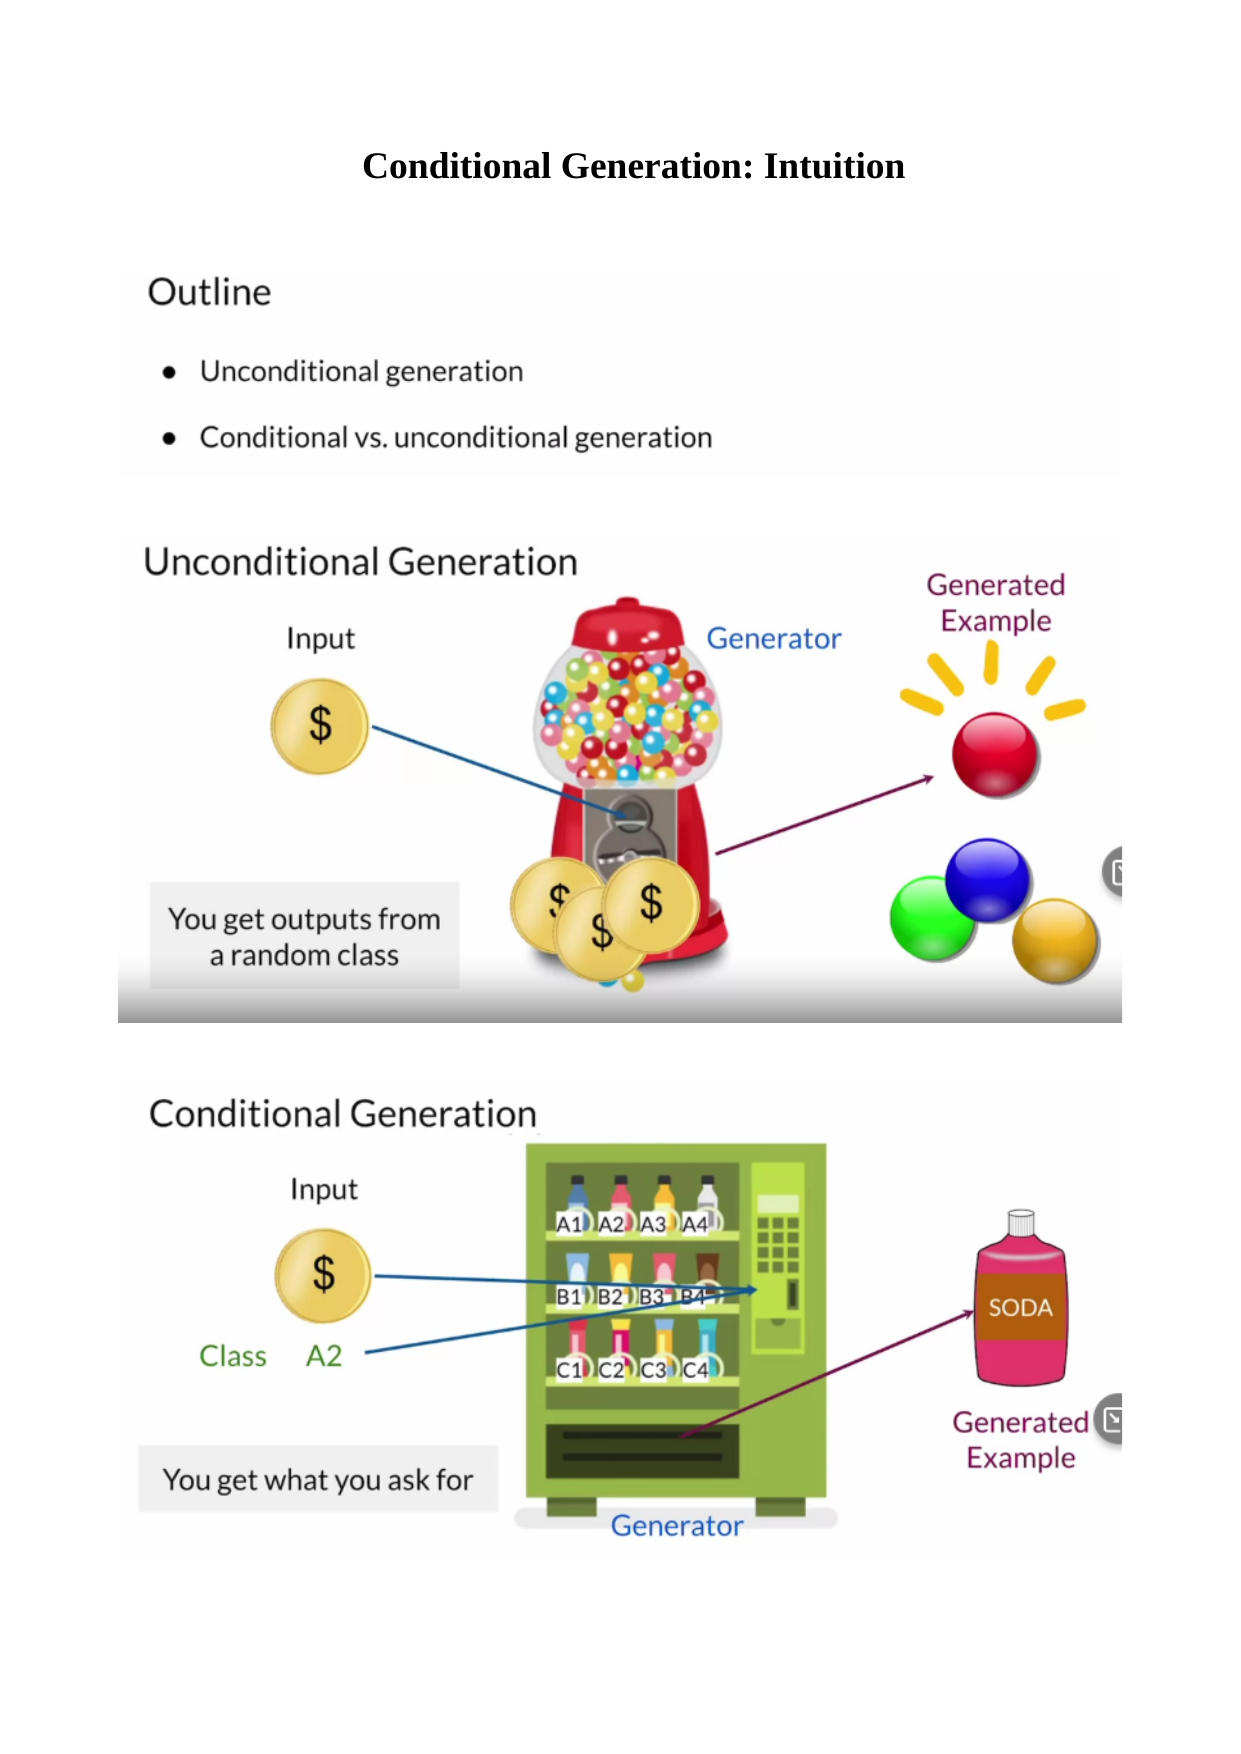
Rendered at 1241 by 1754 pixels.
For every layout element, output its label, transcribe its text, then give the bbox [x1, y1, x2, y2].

picture [118, 276, 1123, 477]
picture [118, 534, 1123, 1023]
picture [118, 1080, 1123, 1555]
subtitle Conditional Generation: Intuition [118, 143, 1122, 186]
